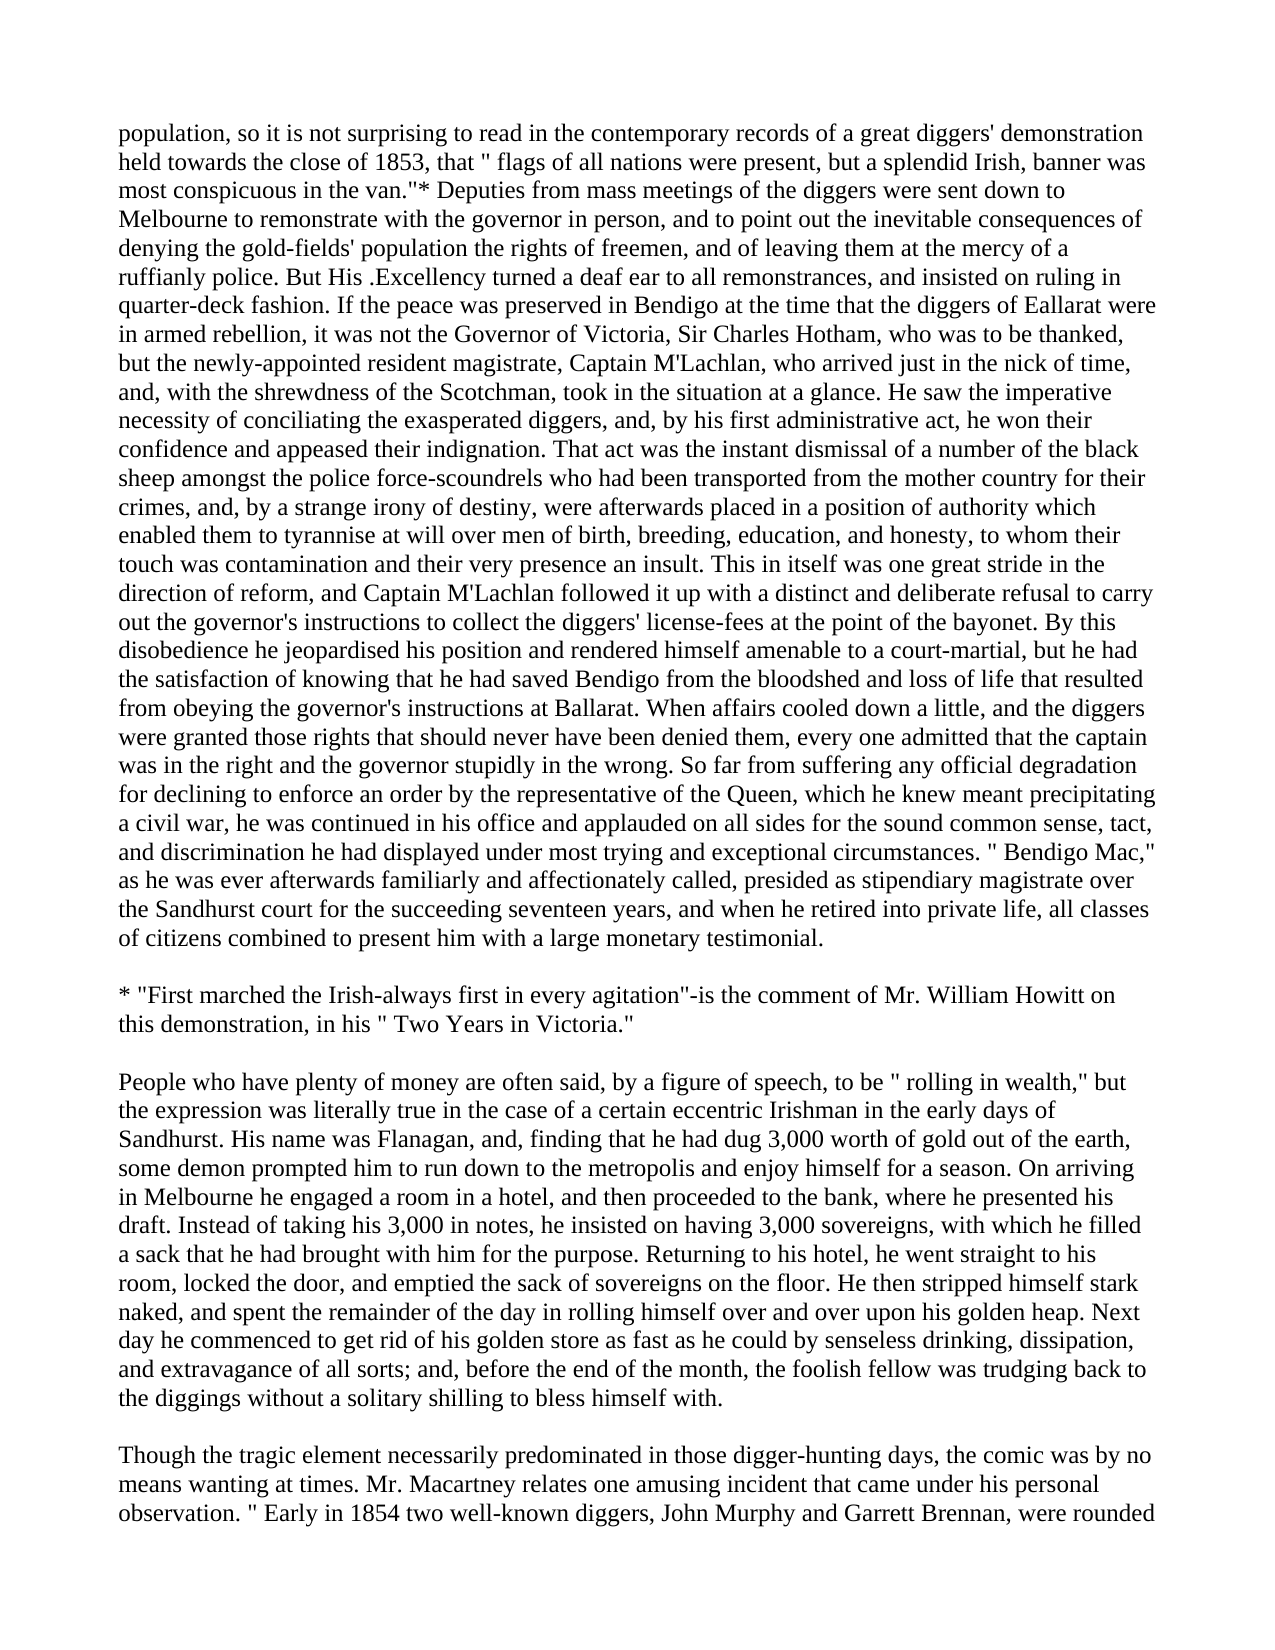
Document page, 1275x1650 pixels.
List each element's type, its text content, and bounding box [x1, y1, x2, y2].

text population, so it is not surprising to read in the contemporary records of a great diggers' demonstration held towards the close of 1853, that " flags of all nations were present, but a splendid Irish, banner was most conspicuous in the van."* Deputies from mass meetings of the diggers were sent down to Melbourne to remonstrate with the governor in person, and to point out the inevitable consequences of denying the gold-fields' population the rights of freemen, and of leaving them at the mercy of a ruffianly police. But His .Excellency turned a deaf ear to all remonstrances, and insisted on ruling in quarter-deck fashion. If the peace was preserved in Bendigo at the time that the diggers of Eallarat were in armed rebellion, it was not the Governor of Victoria, Sir Charles Hotham, who was to be thanked, but the newly-appointed resident magistrate, Captain M'Lachlan, who arrived just in the nick of time, and, with the shrewdness of the Scotchman, took in the situation at a glance. He saw the imperative necessity of conciliating the exasperated diggers, and, by his first administrative act, he won their confidence and appeased their indignation. That act was the instant dismissal of a number of the black sheep amongst the police force-scoundrels who had been transported from the mother country for their crimes, and, by a strange irony of destiny, were afterwards placed in a position of authority which enabled them to tyrannise at will over men of birth, breeding, education, and honesty, to whom their touch was contamination and their very presence an insult. This in itself was one great stride in the direction of reform, and Captain M'Lachlan followed it up with a distinct and deliberate refusal to carry out the governor's instructions to collect the diggers' license-fees at the point of the bayonet. By this disobedience he jeopardised his position and rendered himself amenable to a court-martial, but he had the satisfaction of knowing that he had saved Bendigo from the bloodshed and loss of life that resulted from obeying the governor's instructions at Ballarat. When affairs cooled down a little, and the diggers were granted those rights that should never have been denied them, every one admitted that the captain was in the right and the governor stupidly in the wrong. So far from suffering any official degradation for declining to enforce an order by the representative of the Queen, which he knew meant precipitating a civil war, he was continued in his office and applauded on all sides for the sound common sense, tact, and discrimination he had displayed under most trying and exceptional circumstances. " Bendigo Mac," as he was ever afterwards familiarly and affectionately called, presided as stipendiary magistrate over the Sandhurst court for the succeeding seventeen years, and when he retired into private life, all classes of citizens combined to present him with a large monetary testimonial. [118, 118, 1157, 952]
text People who have plenty of money are often said, by a figure of speech, to be " rolling in wealth," but the expression was literally true in the case of a certain eccentric Irishman in the early days of Sandhurst. His name was Flanagan, and, finding that he had dug 3,000 worth of gold out of the earth, some demon prompted him to run down to the metropolis and enjoy himself for a season. On arriving in Melbourne he engaged a room in a hotel, and then proceeded to the bank, where he presented his draft. Instead of taking his 3,000 in notes, he insisted on having 3,000 sovereigns, with which he filled a sack that he had brought with him for the purpose. Returning to his hotel, he went straight to his room, locked the door, and emptied the sack of sovereigns on the floor. He then stripped himself stark naked, and spent the remainder of the day in rolling himself over and over upon his golden heap. Next day he commenced to get rid of his golden store as fast as he could by senseless drinking, dissipation, and extravagance of all sorts; and, before the end of the month, the foolish fellow was trudging back to the diggings without a solitary shilling to bless himself with. [118, 1067, 1157, 1412]
text * "First marched the Irish-always first in every agitation"-is the comment of Mr. William Howitt on this demonstration, in his " Two Years in Victoria." [118, 981, 1157, 1038]
text Though the tragic element necessarily predominated in those digger-hunting days, the comic was by no means wanting at times. Mr. Macartney relates one amusing incident that came under his personal observation. " Early in 1854 two well-known diggers, John Murphy and Garrett Brennan, were rounded [118, 1441, 1157, 1527]
